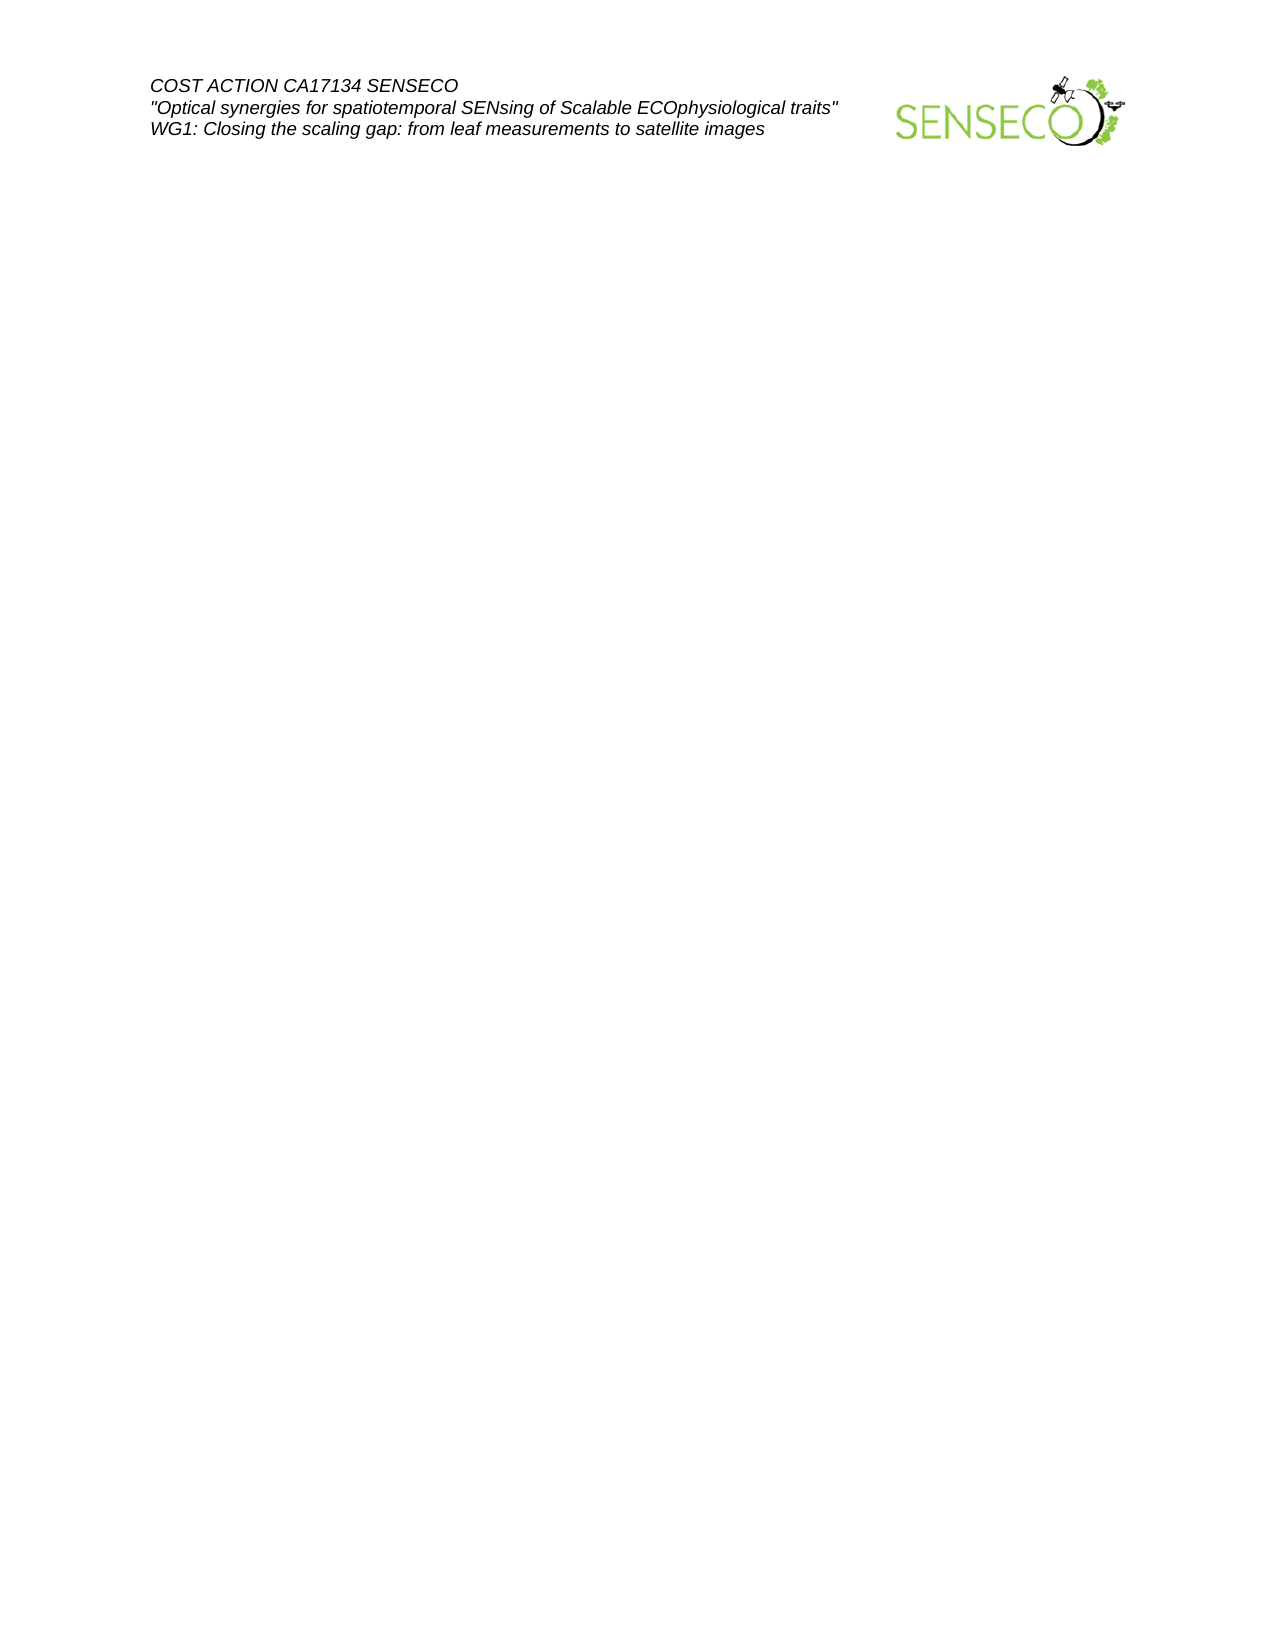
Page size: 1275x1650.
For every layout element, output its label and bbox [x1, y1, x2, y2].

picture [896, 76, 1125, 146]
